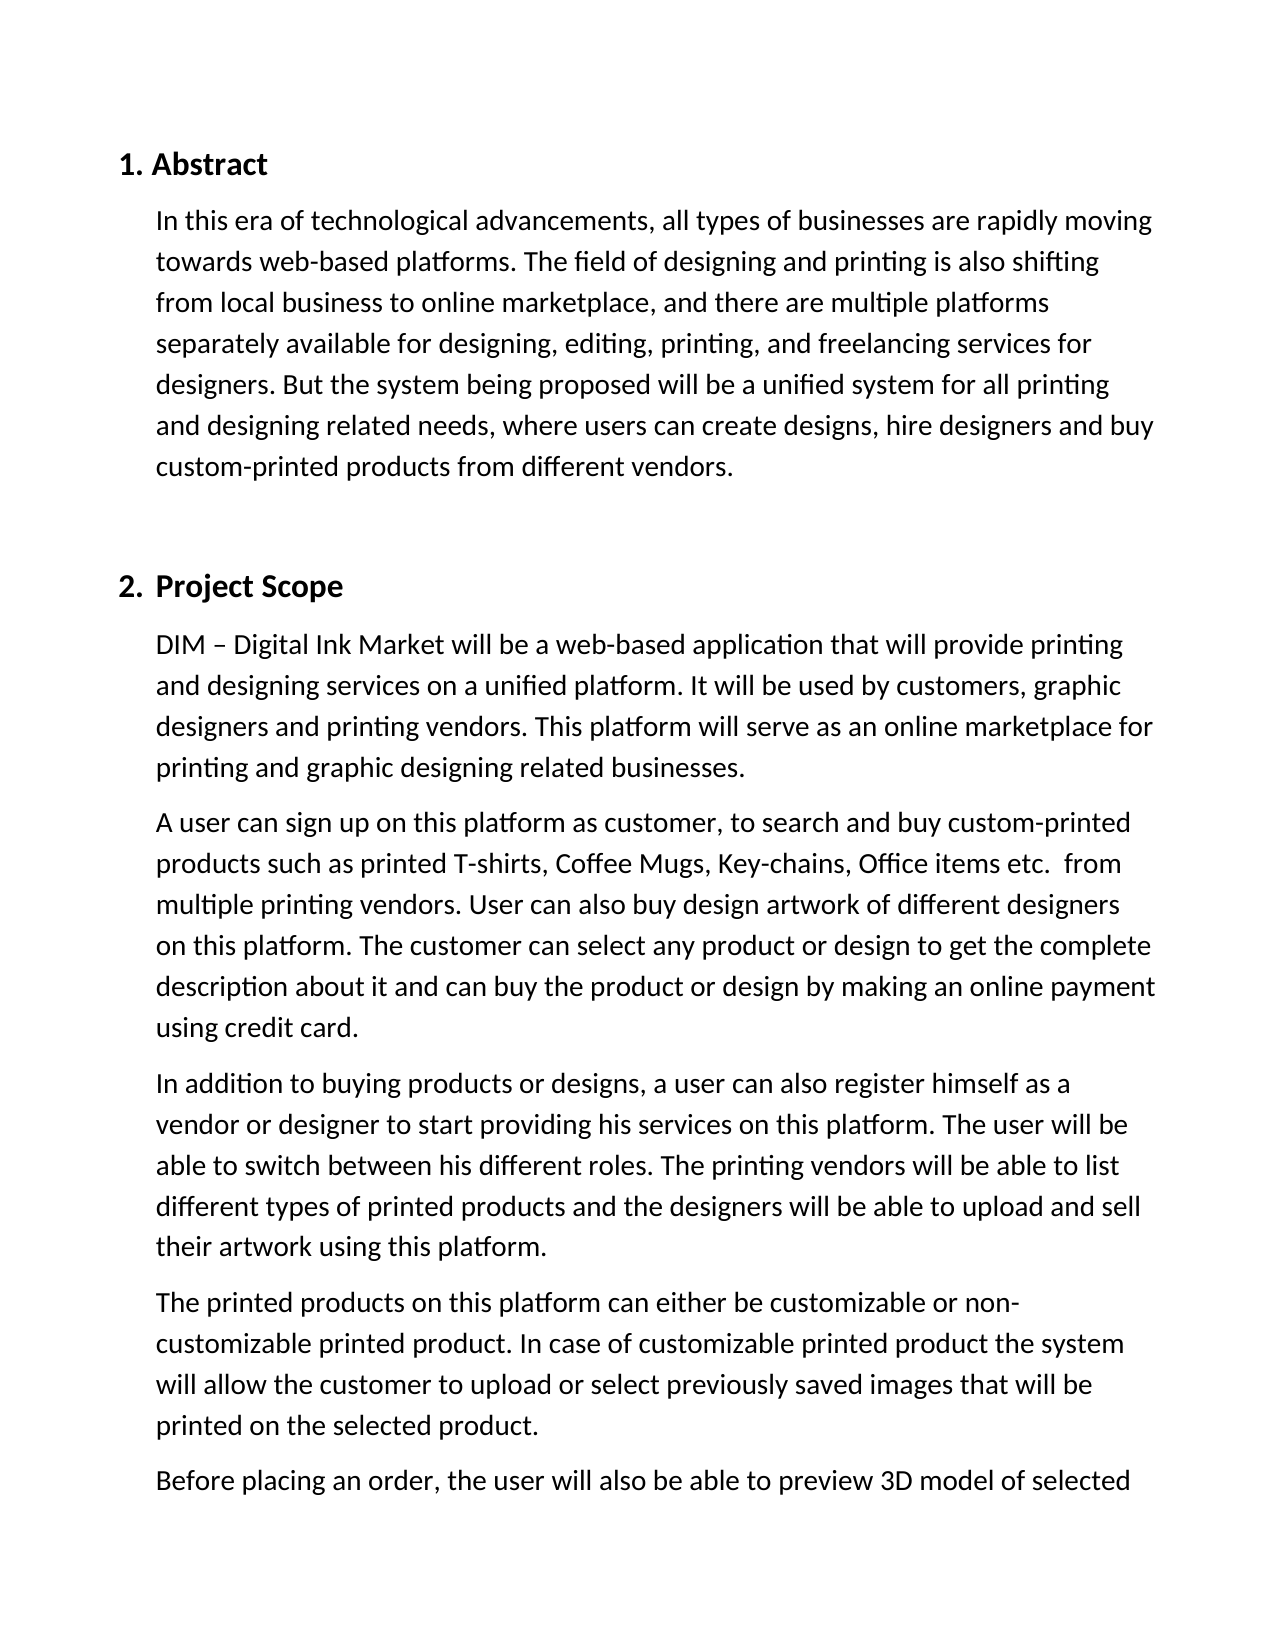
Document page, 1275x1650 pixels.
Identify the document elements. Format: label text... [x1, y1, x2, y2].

subtitle 1. Abstract [118, 143, 1157, 184]
text 2. Project Scope [118, 565, 1157, 606]
text DIM – Digital Ink Market will be a web-based application that will provide printing and designing services on a unified platform. It will be used by customers, graphic designers and printing vendors. This platform will serve as an online marketplace for printing and graphic designing related businesses. [118, 626, 1157, 785]
text In this era of technological advancements, all types of businesses are rapidly moving towards web-based platforms. The field of designing and printing is also shifting from local business to online marketplace, and there are multiple platforms separately available for designing, editing, printing, and freelancing services for designers. But the system being proposed will be a unified system for all printing and designing related needs, where users can create designs, hire designers and buy custom-printed products from different vendors. [118, 202, 1157, 484]
text A user can sign up on this platform as customer, to search and buy custom-printed products such as printed T-shirts, Coffee Mugs, Key-chains, Office items etc. from multiple printing vendors. User can also buy design artwork of different designers on this platform. The customer can select any product or design to get the complete description about it and can buy the product or design by making an online payment using credit card. [118, 804, 1157, 1045]
text Before placing an order, the user will also be able to preview 3D model of selected [118, 1462, 1157, 1498]
text The printed products on this platform can either be customizable or non-customizable printed product. In case of customizable printed product the system will allow the customer to upload or select previously saved images that will be printed on the selected product. [118, 1284, 1157, 1442]
text In addition to buying products or designs, a user can also register himself as a vendor or designer to start providing his services on this platform. The user will be able to switch between his different roles. The printing vendors will be able to list different types of printed products and the designers will be able to upload and sell their artwork using this platform. [118, 1065, 1157, 1264]
